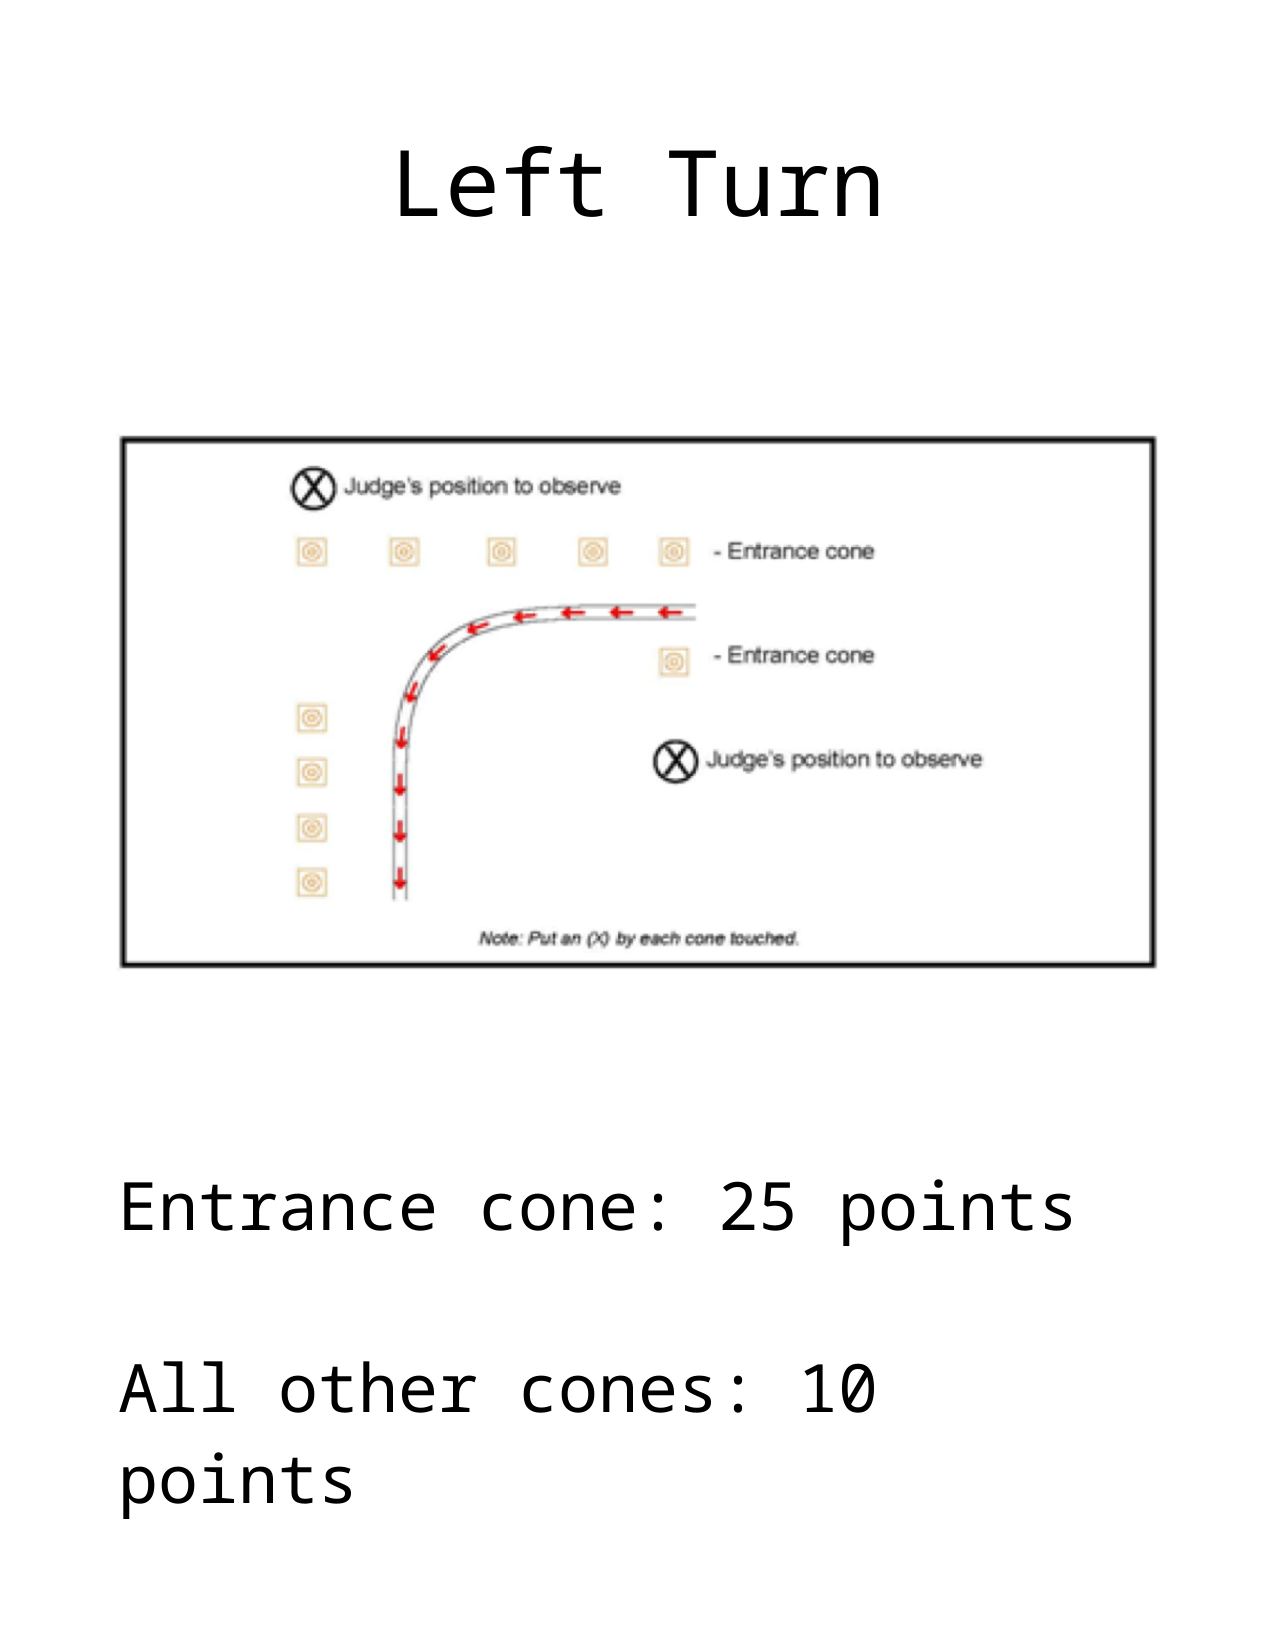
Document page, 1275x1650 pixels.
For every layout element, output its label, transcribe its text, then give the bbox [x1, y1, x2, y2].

text Left Turn [118, 118, 1157, 243]
text Entrance cone: 25 points [118, 1159, 1157, 1250]
picture [108, 424, 1167, 978]
text All other cones: 10 points [118, 1341, 1157, 1523]
